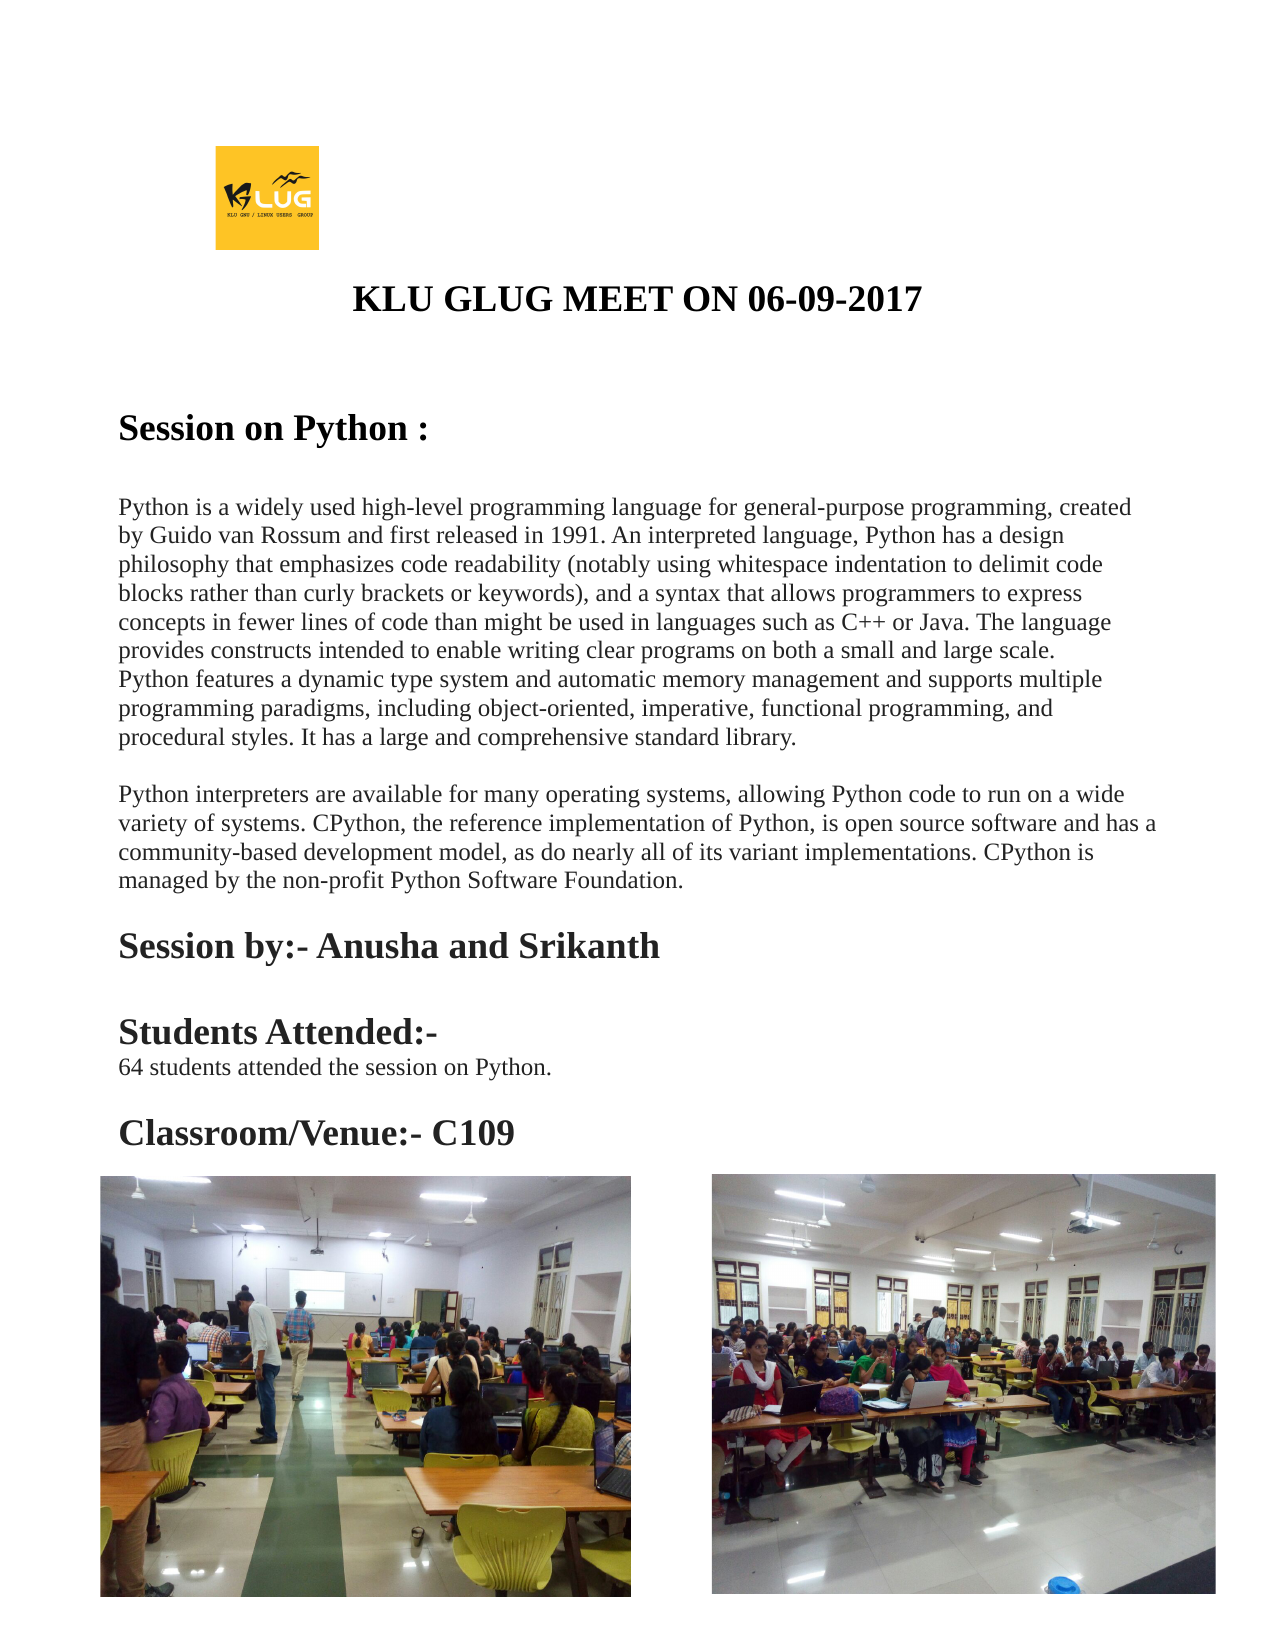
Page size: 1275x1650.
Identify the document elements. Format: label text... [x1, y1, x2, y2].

text Classroom/Venue:- C109 [118, 1110, 1157, 1153]
text Students Attended:- [118, 1009, 1157, 1052]
text Session on Python : [118, 406, 1157, 449]
picture [215, 146, 319, 250]
text 64 students attended the session on Python. [118, 1052, 1157, 1081]
text Python is a widely used high-level programming language for general-purpose programming, created by Guido van Rossum and first released in 1991. An interpreted language, Python has a design philosophy that emphasizes code readability (notably using whitespace indentation to delimit code blocks rather than curly brackets or keywords), and a syntax that allows programmers to express concepts in fewer lines of code than might be used in languages such as C++ or Java. The language provides constructs intended to enable writing clear programs on both a small and large scale. [118, 492, 1157, 664]
picture [711, 1174, 1216, 1594]
text Python features a dynamic type system and automatic memory management and supports multiple programming paradigms, including object-oriented, imperative, functional programming, and procedural styles. It has a large and comprehensive standard library. [118, 664, 1157, 751]
text Session by:- Anusha and Srikanth [118, 923, 1157, 966]
text KLU GLUG MEET ON 06-09-2017 [118, 276, 1157, 319]
text Python interpreters are available for many operating systems, allowing Python code to run on a wide variety of systems. CPython, the reference implementation of Python, is open source software and has a community-based development model, as do nearly all of its variant implementations. CPython is managed by the non-profit Python Software Foundation. [118, 779, 1157, 894]
picture [100, 1176, 631, 1597]
